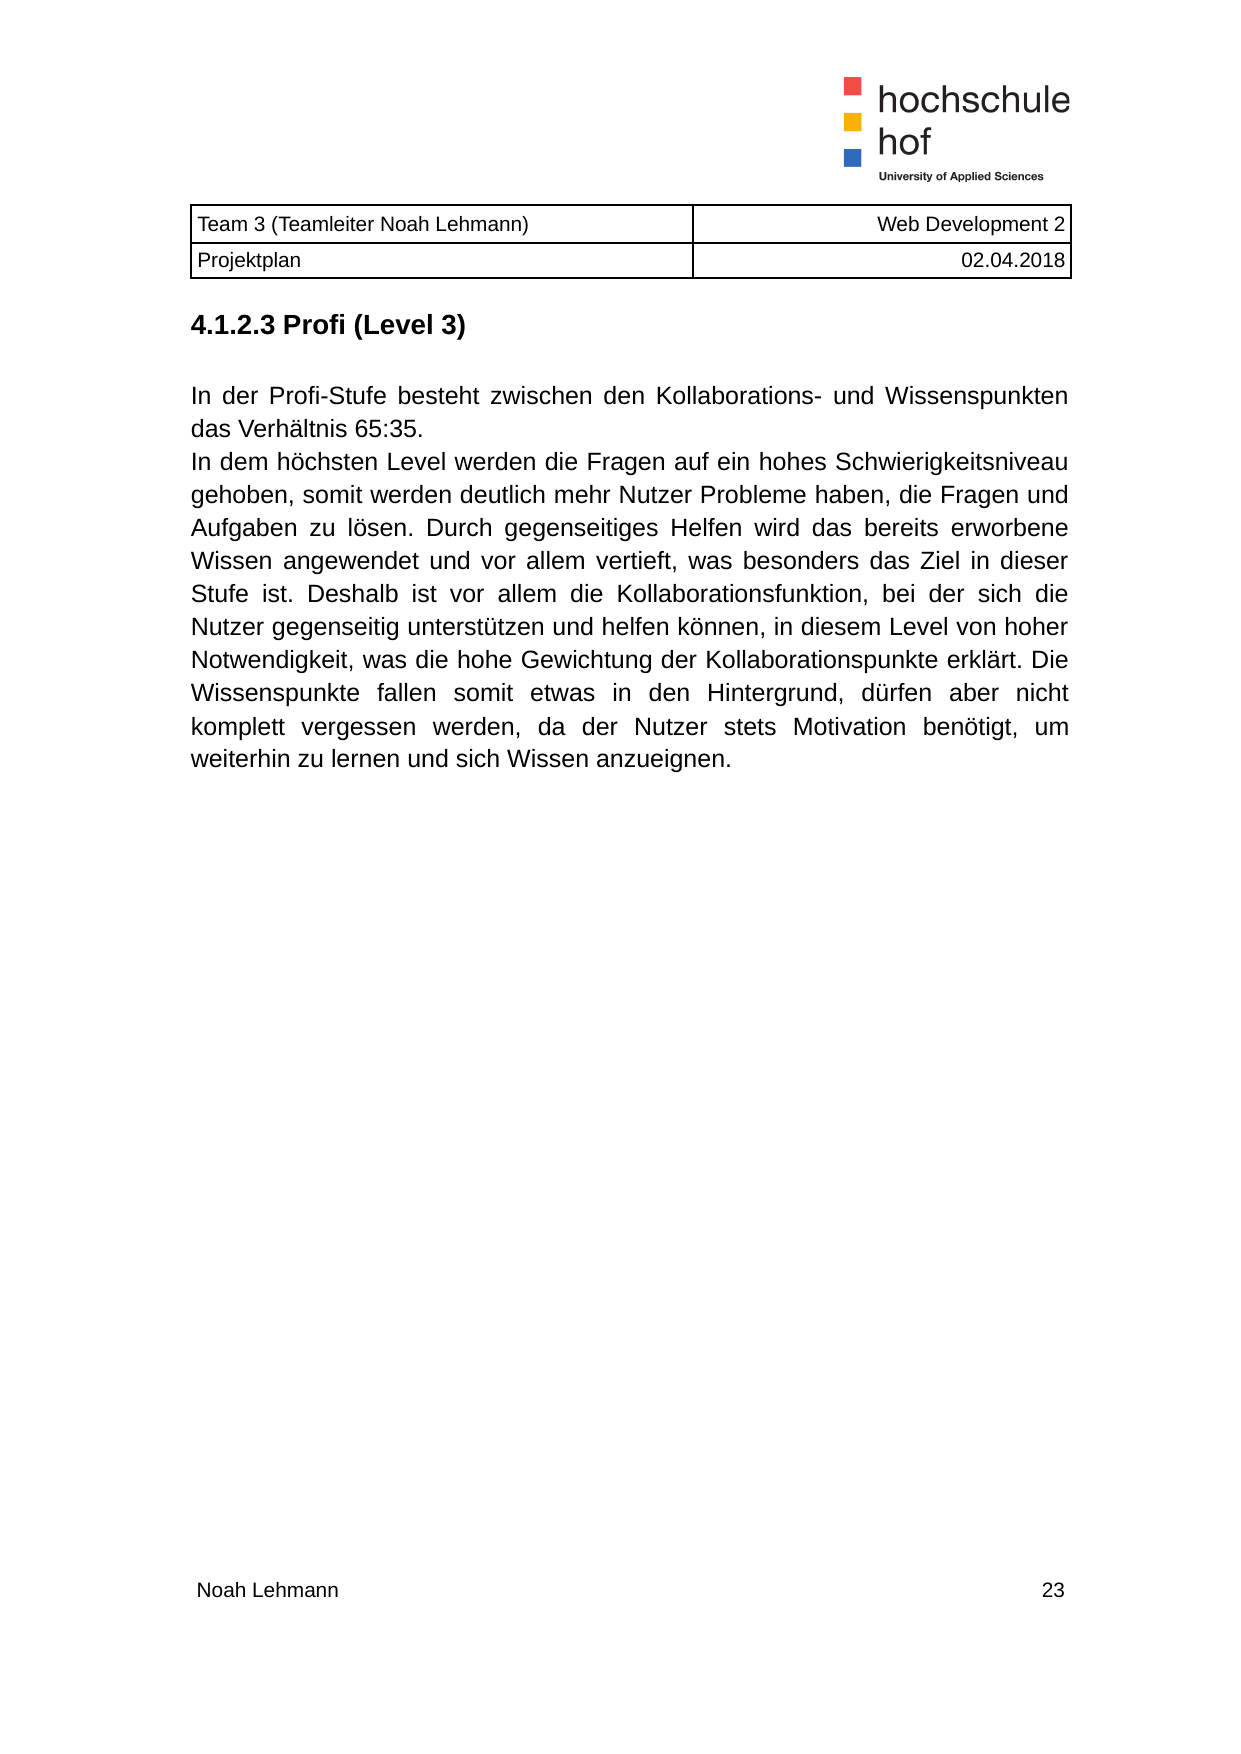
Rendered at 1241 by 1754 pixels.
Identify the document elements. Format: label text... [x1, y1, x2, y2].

text In dem höchsten Level werden die Fragen auf ein hohes Schwierigkeitsniveau gehoben, somit werden deutlich mehr Nutzer Probleme haben, die Fragen und Aufgaben zu lösen. Durch gegenseitiges Helfen wird das bereits erworbene Wissen angewendet und vor allem vertieft, was besonders das Ziel in dieser Stufe ist. Deshalb ist vor allem die Kollaborationsfunktion, bei der sich die Nutzer gegenseitig unterstützen und helfen können, in diesem Level von hoher Notwendigkeit, was die hohe Gewichtung der Kollaborationspunkte erklärt. Die Wissenspunkte fallen somit etwas in den Hintergrund, dürfen aber nicht komplett vergessen werden, da der Nutzer stets Motivation benötigt, um weiterhin zu lernen und sich Wissen anzueignen. [191, 447, 1070, 773]
picture [843, 77, 1070, 182]
text In der Profi-Stufe besteht zwischen den Kollaborations- und Wissenspunkten das Verhältnis 65:35. [191, 381, 1070, 443]
subtitle 4.1.2.3 Profi (Level 3) [191, 308, 1070, 340]
